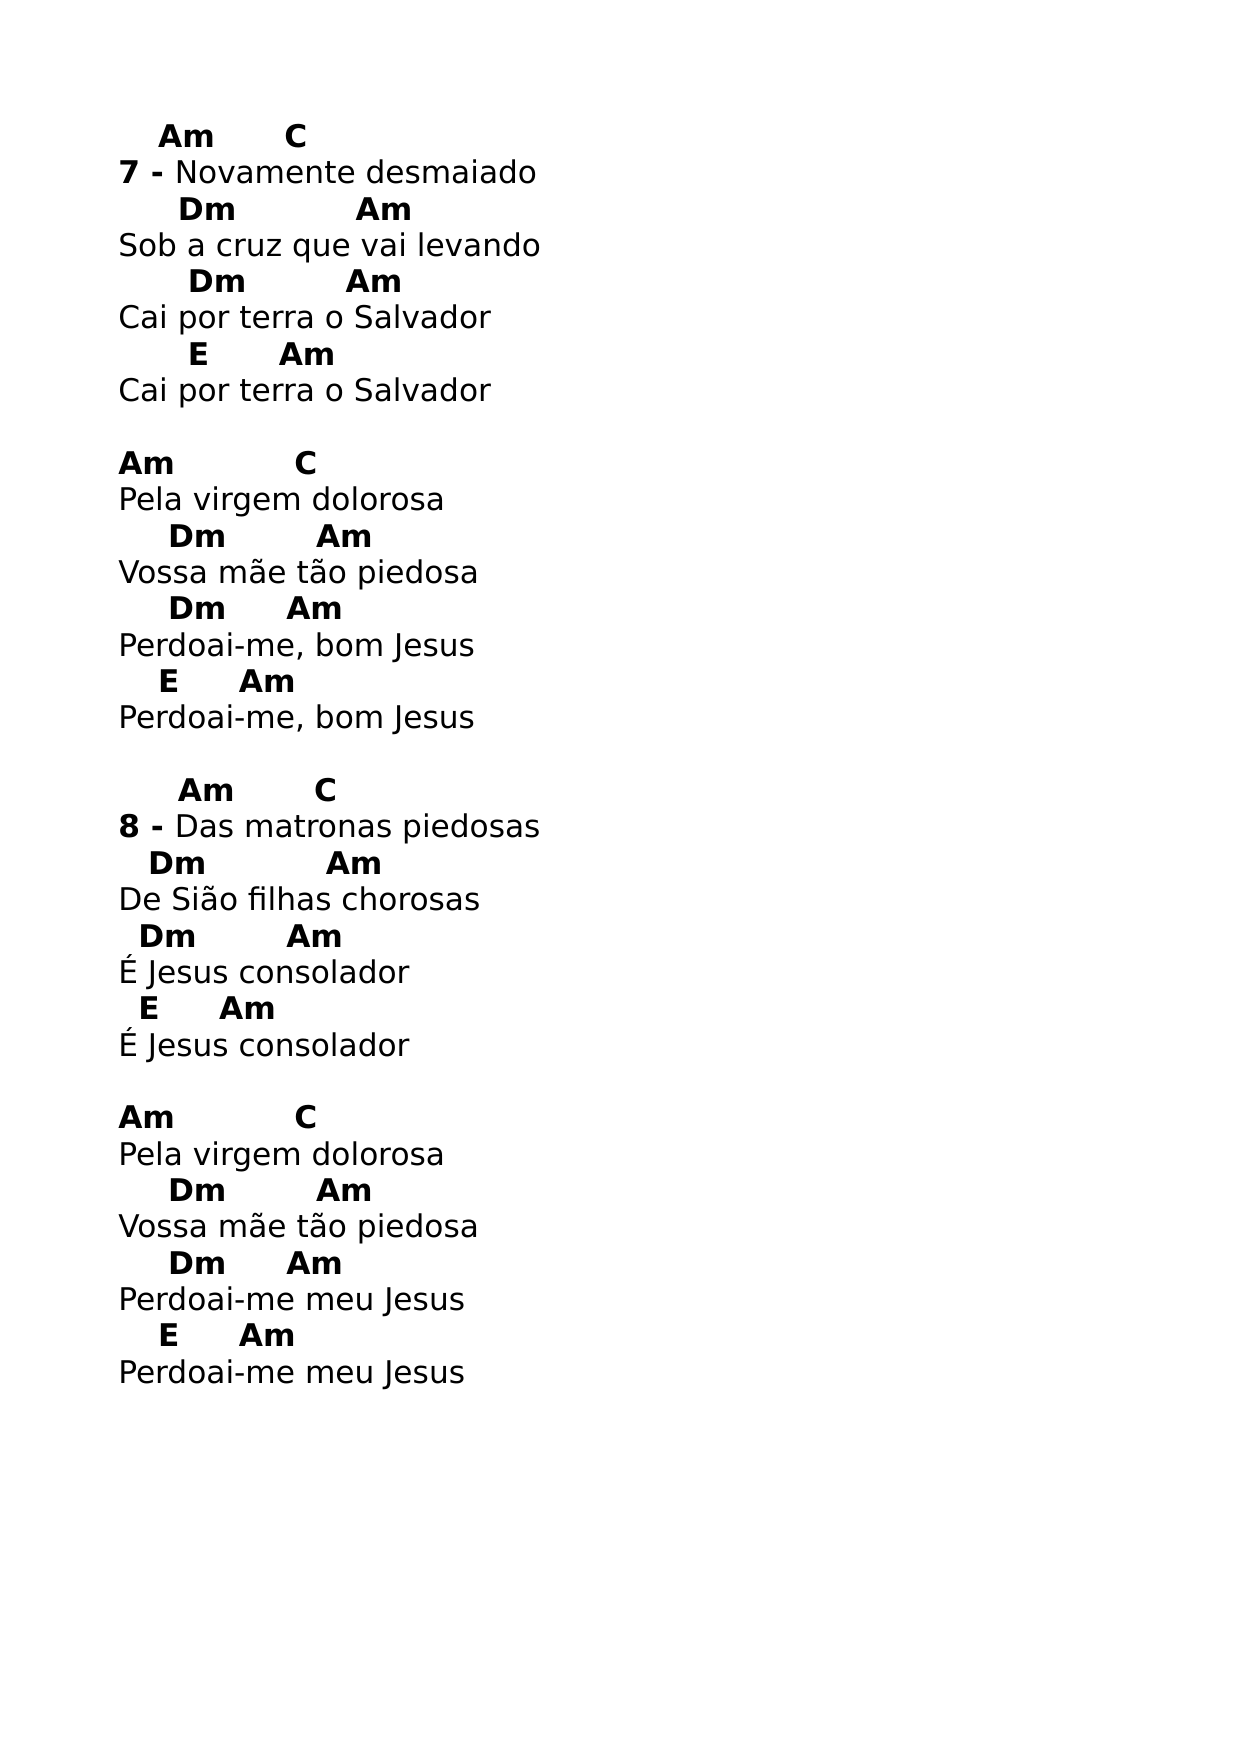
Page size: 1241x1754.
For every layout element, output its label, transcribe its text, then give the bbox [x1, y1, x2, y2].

text Dm Am [118, 518, 1122, 554]
text Am C [118, 445, 1122, 482]
text Dm Am [118, 591, 1122, 627]
text E Am [118, 1318, 1122, 1354]
text E Am [118, 336, 1122, 373]
text 7 - Novamente desmaiado [118, 154, 1122, 191]
text Perdoai-me meu Jesus [118, 1281, 1122, 1318]
text Sob a cruz que vai levando [118, 227, 1122, 263]
text E Am [118, 991, 1122, 1027]
text Perdoai-me, bom Jesus [118, 700, 1122, 736]
text É Jesus consolador [118, 1027, 1122, 1063]
text Pela virgem dolorosa [118, 482, 1122, 518]
text Cai por terra o Salvador [118, 300, 1122, 336]
text 8 - Das matronas piedosas [118, 809, 1122, 845]
text Am C [118, 772, 1122, 809]
text Perdoai-me meu Jesus [118, 1354, 1122, 1391]
text Cai por terra o Salvador [118, 373, 1122, 409]
text De Sião filhas chorosas [118, 882, 1122, 918]
text Vossa mãe tão piedosa [118, 1209, 1122, 1245]
text E Am [118, 663, 1122, 700]
text Am C [118, 1100, 1122, 1136]
text Dm Am [118, 263, 1122, 300]
text Am C [118, 118, 1122, 154]
text Dm Am [118, 1245, 1122, 1281]
text Dm Am [118, 191, 1122, 227]
text Dm Am [118, 918, 1122, 954]
text Perdoai-me, bom Jesus [118, 627, 1122, 663]
text Vossa mãe tão piedosa [118, 554, 1122, 591]
text Dm Am [118, 1172, 1122, 1209]
text É Jesus consolador [118, 954, 1122, 991]
text Dm Am [118, 845, 1122, 882]
text Pela virgem dolorosa [118, 1136, 1122, 1172]
